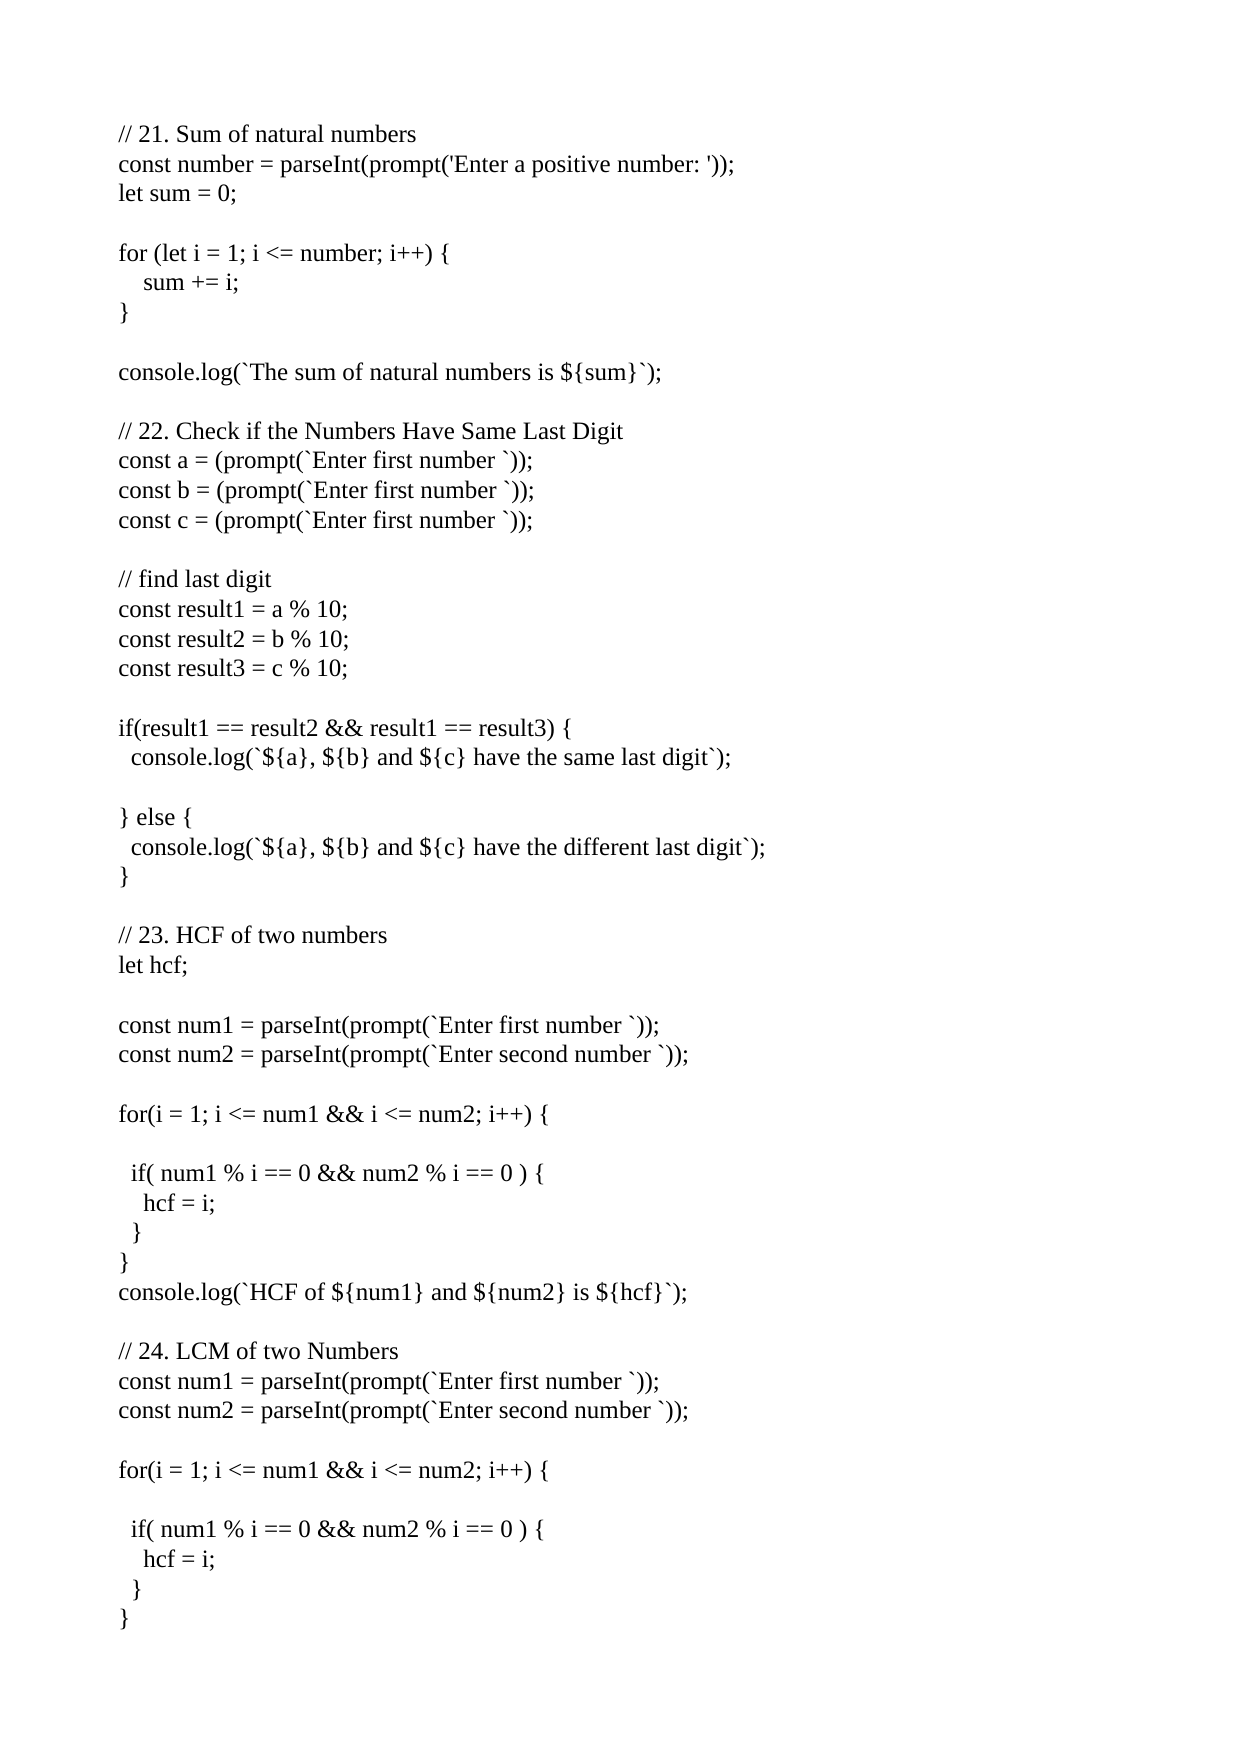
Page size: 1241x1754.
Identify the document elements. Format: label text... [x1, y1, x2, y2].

text sum += i; [118, 267, 1122, 296]
text } [118, 1217, 1122, 1246]
text console.log(`${a}, ${b} and ${c} have the different last digit`); [118, 831, 1122, 860]
text const num1 = parseInt(prompt(`Enter first number `)); [118, 1365, 1122, 1395]
text } [118, 860, 1122, 890]
text } else { [118, 801, 1122, 831]
text const result1 = a % 10; [118, 593, 1122, 623]
text const a = (prompt(`Enter first number `)); [118, 445, 1122, 474]
text const number = parseInt(prompt('Enter a positive number: ')); [118, 148, 1122, 177]
text const num1 = parseInt(prompt(`Enter first number `)); [118, 1009, 1122, 1038]
text for(i = 1; i <= num1 && i <= num2; i++) { [118, 1098, 1122, 1127]
text if( num1 % i == 0 && num2 % i == 0 ) { [118, 1157, 1122, 1187]
text } [118, 1602, 1122, 1632]
text // 24. LCM of two Numbers [118, 1335, 1122, 1365]
text const num2 = parseInt(prompt(`Enter second number `)); [118, 1395, 1122, 1424]
text const result3 = c % 10; [118, 652, 1122, 682]
text // 23. HCF of two numbers [118, 920, 1122, 949]
text if(result1 == result2 && result1 == result3) { [118, 712, 1122, 742]
text // find last digit [118, 563, 1122, 593]
text console.log(`${a}, ${b} and ${c} have the same last digit`); [118, 742, 1122, 771]
text } [118, 1246, 1122, 1276]
text // 22. Check if the Numbers Have Same Last Digit [118, 415, 1122, 445]
text let sum = 0; [118, 177, 1122, 207]
text } [118, 1573, 1122, 1602]
text if( num1 % i == 0 && num2 % i == 0 ) { [118, 1513, 1122, 1543]
text // 21. Sum of natural numbers [118, 118, 1122, 148]
text hcf = i; [118, 1543, 1122, 1573]
text const num2 = parseInt(prompt(`Enter second number `)); [118, 1038, 1122, 1068]
text const b = (prompt(`Enter first number `)); [118, 474, 1122, 504]
text const result2 = b % 10; [118, 623, 1122, 652]
text hcf = i; [118, 1187, 1122, 1217]
text for(i = 1; i <= num1 && i <= num2; i++) { [118, 1454, 1122, 1484]
text const c = (prompt(`Enter first number `)); [118, 504, 1122, 534]
text console.log(`HCF of ${num1} and ${num2} is ${hcf}`); [118, 1276, 1122, 1306]
text for (let i = 1; i <= number; i++) { [118, 237, 1122, 267]
text } [118, 296, 1122, 326]
text let hcf; [118, 949, 1122, 979]
text console.log(`The sum of natural numbers is ${sum}`); [118, 356, 1122, 385]
